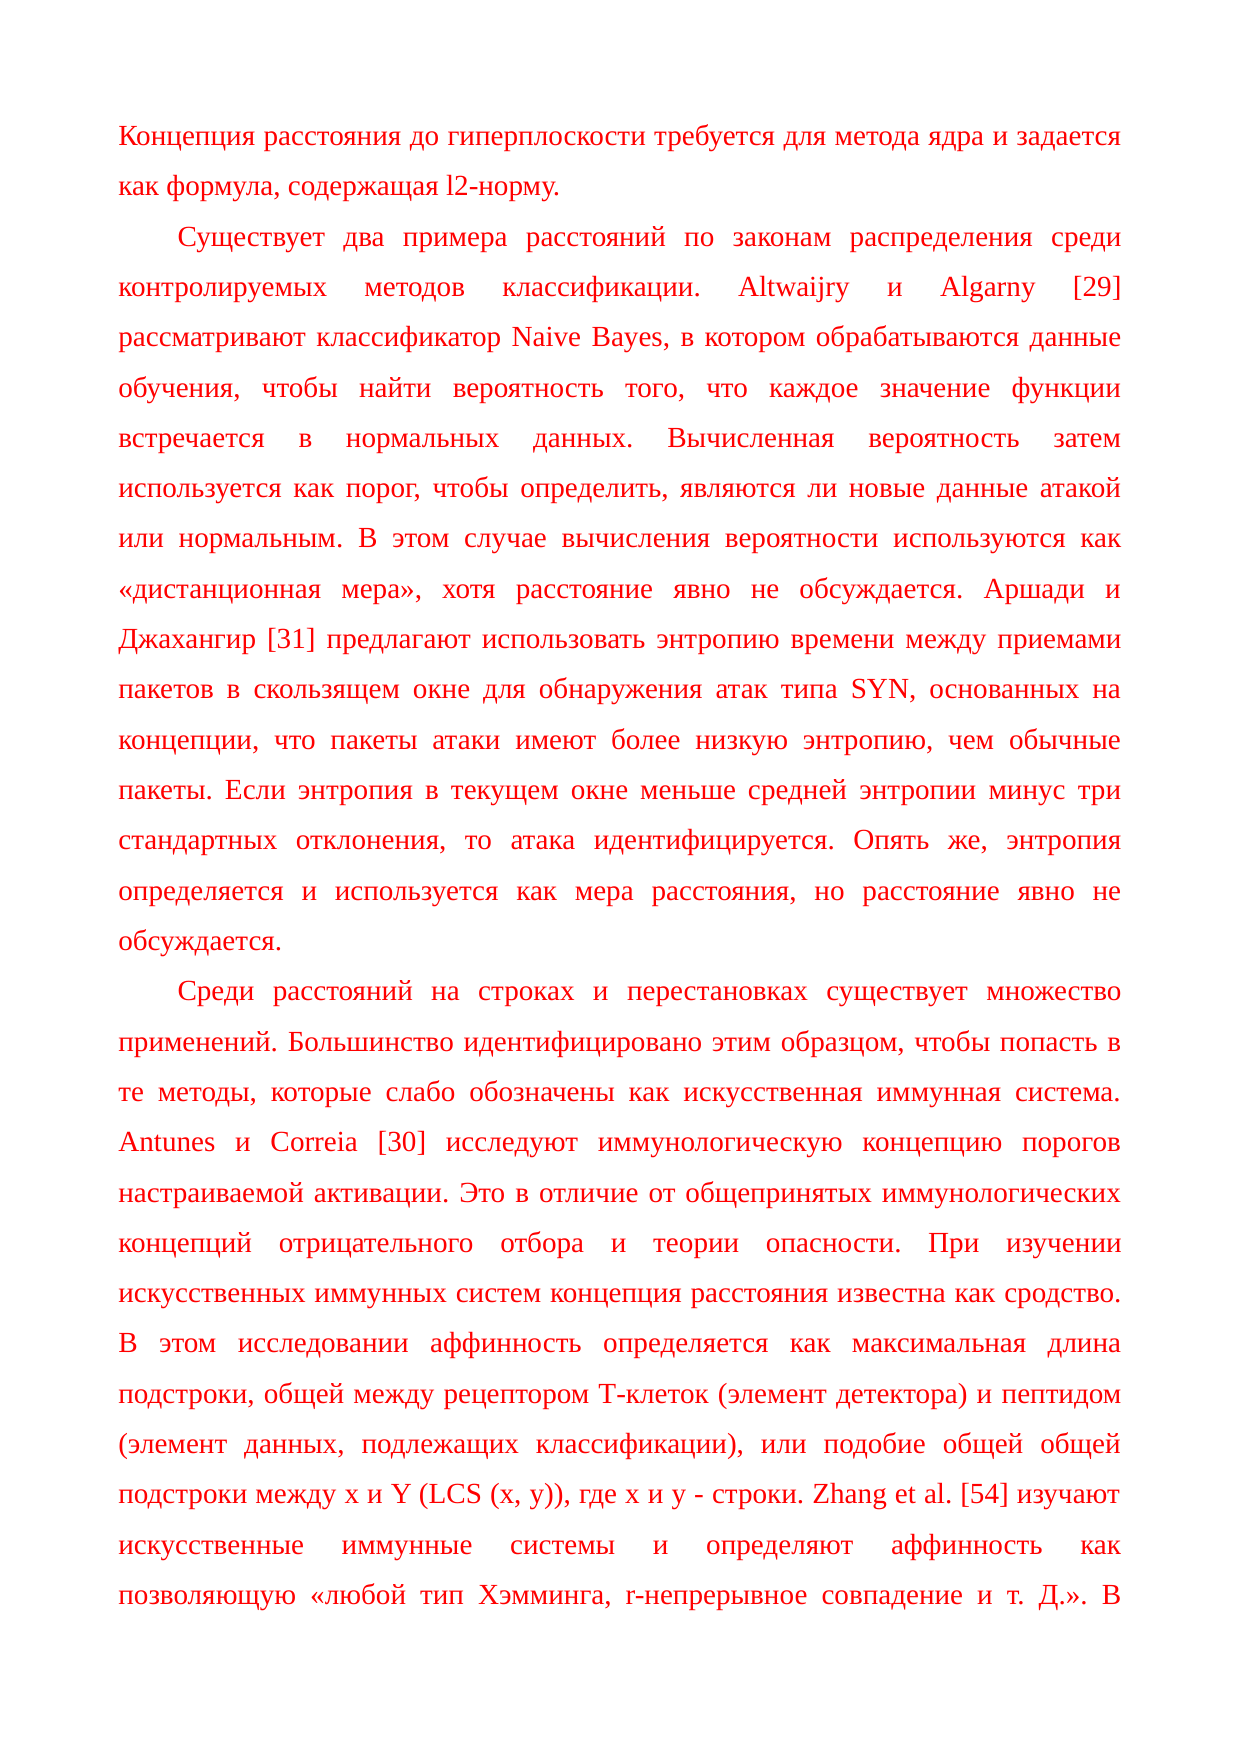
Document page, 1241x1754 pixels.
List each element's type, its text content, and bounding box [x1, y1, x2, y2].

text Среди расстояний на строках и перестановках существует множество применений. Большинство идентифицировано этим образцом, чтобы попасть в те методы, которые слабо обозначены как искусственная иммунная система. Antunes и Correia [30] исследуют иммунологическую концепцию порогов настраиваемой активации. Это в отличие от общепринятых иммунологических концепций отрицательного отбора и теории опасности. При изучении искусственных иммунных систем концепция расстояния известна как сродство. В этом исследовании аффинность определяется как максимальная длина подстроки, общей между рецептором Т-клеток (элемент детектора) и пептидом (элемент данных, подлежащих классификации), или подобие общей общей подстроки между х и Y (LCS (x, y)), где x и y - строки. Zhang et al. [54] изучают искусственные иммунные системы и определяют аффинность как позволяющую «любой тип Хэмминга, r-непрерывное совпадение и т. Д.». В [118, 973, 1122, 1611]
text Существует два примера расстояний по законам распределения среди контролируемых методов классификации. Altwaijry и Algarny [29] рассматривают классификатор Naive Bayes, в котором обрабатываются данные обучения, чтобы найти вероятность того, что каждое значение функции встречается в нормальных данных. Вычисленная вероятность затем используется как порог, чтобы определить, являются ли новые данные атакой или нормальным. В этом случае вычисления вероятности используются как «дистанционная мера», хотя расстояние явно не обсуждается. Аршади и Джахангир [31] предлагают использовать энтропию времени между приемами пакетов в скользящем окне для обнаружения атак типа SYN, основанных на концепции, что пакеты атаки имеют более низкую энтропию, чем обычные пакеты. Если энтропия в текущем окне меньше средней энтропии минус три стандартных отклонения, то атака идентифицируется. Опять же, энтропия определяется и используется как мера расстояния, но расстояние явно не обсуждается. [118, 219, 1122, 957]
text Концепция расстояния до гиперплоскости требуется для метода ядра и задается как формула, содержащая l2-норму. [118, 118, 1122, 202]
